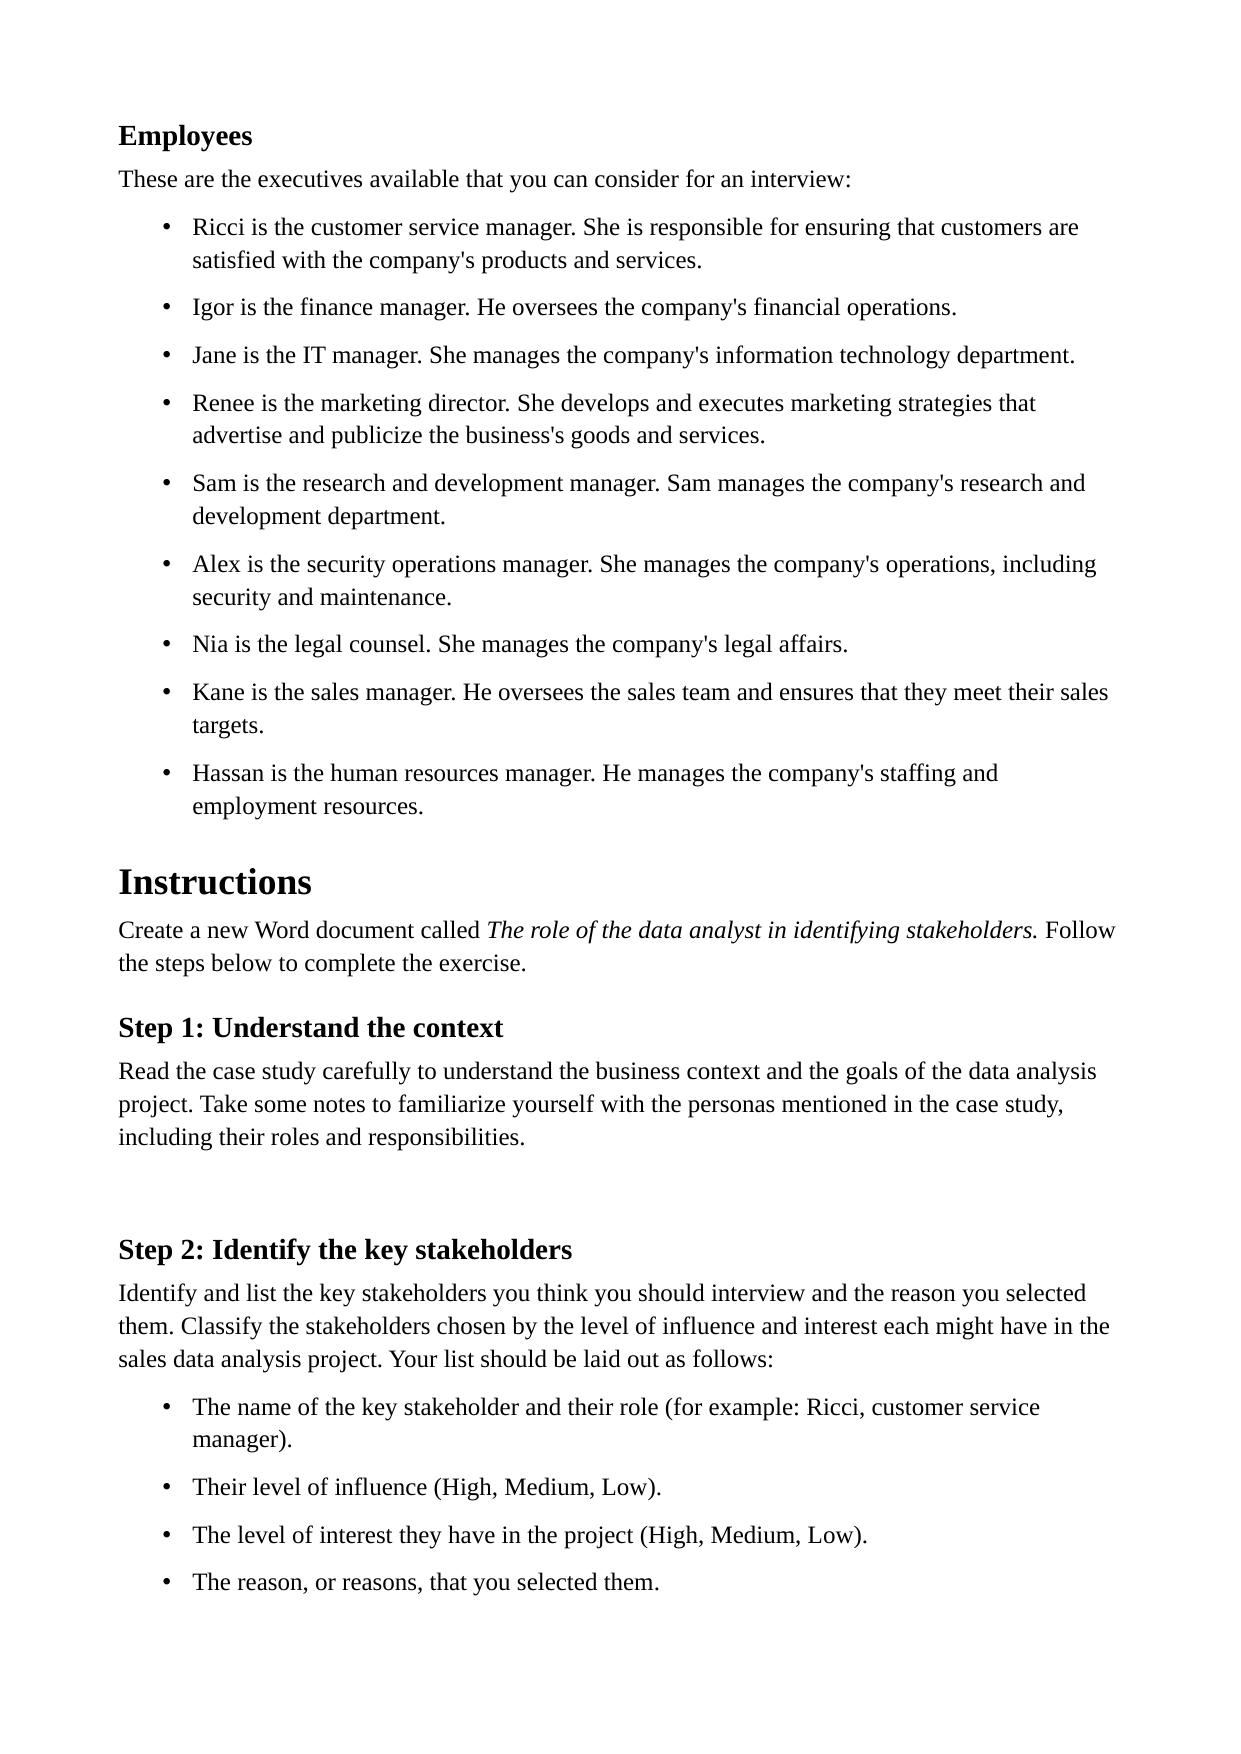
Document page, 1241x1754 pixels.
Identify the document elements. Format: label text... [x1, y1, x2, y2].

list The level of interest they have in the project (High, Medium, Low). [162, 1520, 1122, 1548]
list Kane is the sales manager. He oversees the sales team and ensures that they meet their sales targets. [162, 677, 1122, 739]
subtitle Instructions [118, 859, 1122, 902]
text These are the executives available that you can consider for an interview: [118, 164, 1122, 193]
subtitle Employees [118, 118, 1122, 152]
list Jane is the IT manager. She manages the company's information technology department. [162, 340, 1122, 369]
list The name of the key stakeholder and their role (for example: Ricci, customer service manager). [162, 1392, 1122, 1453]
text Read the case study carefully to understand the business context and the goals of the data analysis project. Take some notes to familiarize yourself with the personas mentioned in the case study, including their roles and responsibilities. [118, 1056, 1122, 1151]
subtitle Step 1: Understand the context [118, 1010, 1122, 1043]
list Ricci is the customer service manager. She is responsible for ensuring that customers are satisfied with the company's products and services. [162, 212, 1122, 273]
subtitle Step 2: Identify the key stakeholders [118, 1232, 1122, 1265]
list Igor is the finance manager. He oversees the company's financial operations. [162, 292, 1122, 321]
list Renee is the marketing director. She develops and executes marketing strategies that advertise and publicize the business's goods and services. [162, 388, 1122, 449]
list Sam is the research and development manager. Sam manages the company's research and development department. [162, 468, 1122, 530]
list Hassan is the human resources manager. He manages the company's staffing and employment resources. [162, 758, 1122, 819]
list Nia is the legal counsel. She manages the company's legal affairs. [162, 629, 1122, 658]
list Their level of influence (High, Medium, Low). [162, 1472, 1122, 1501]
text Identify and list the key stakeholders you think you should interview and the reason you selected them. Classify the stakeholders chosen by the level of influence and interest each might have in the sales data analysis project. Your list should be laid out as follows: [118, 1278, 1122, 1373]
list Alex is the security operations manager. She manages the company's operations, including security and maintenance. [162, 549, 1122, 611]
text Create a new Word document called The role of the data analyst in identifying stakeholders. Follow the steps below to complete the exercise. [118, 915, 1122, 977]
list The reason, or reasons, that you selected them. [162, 1567, 1122, 1596]
